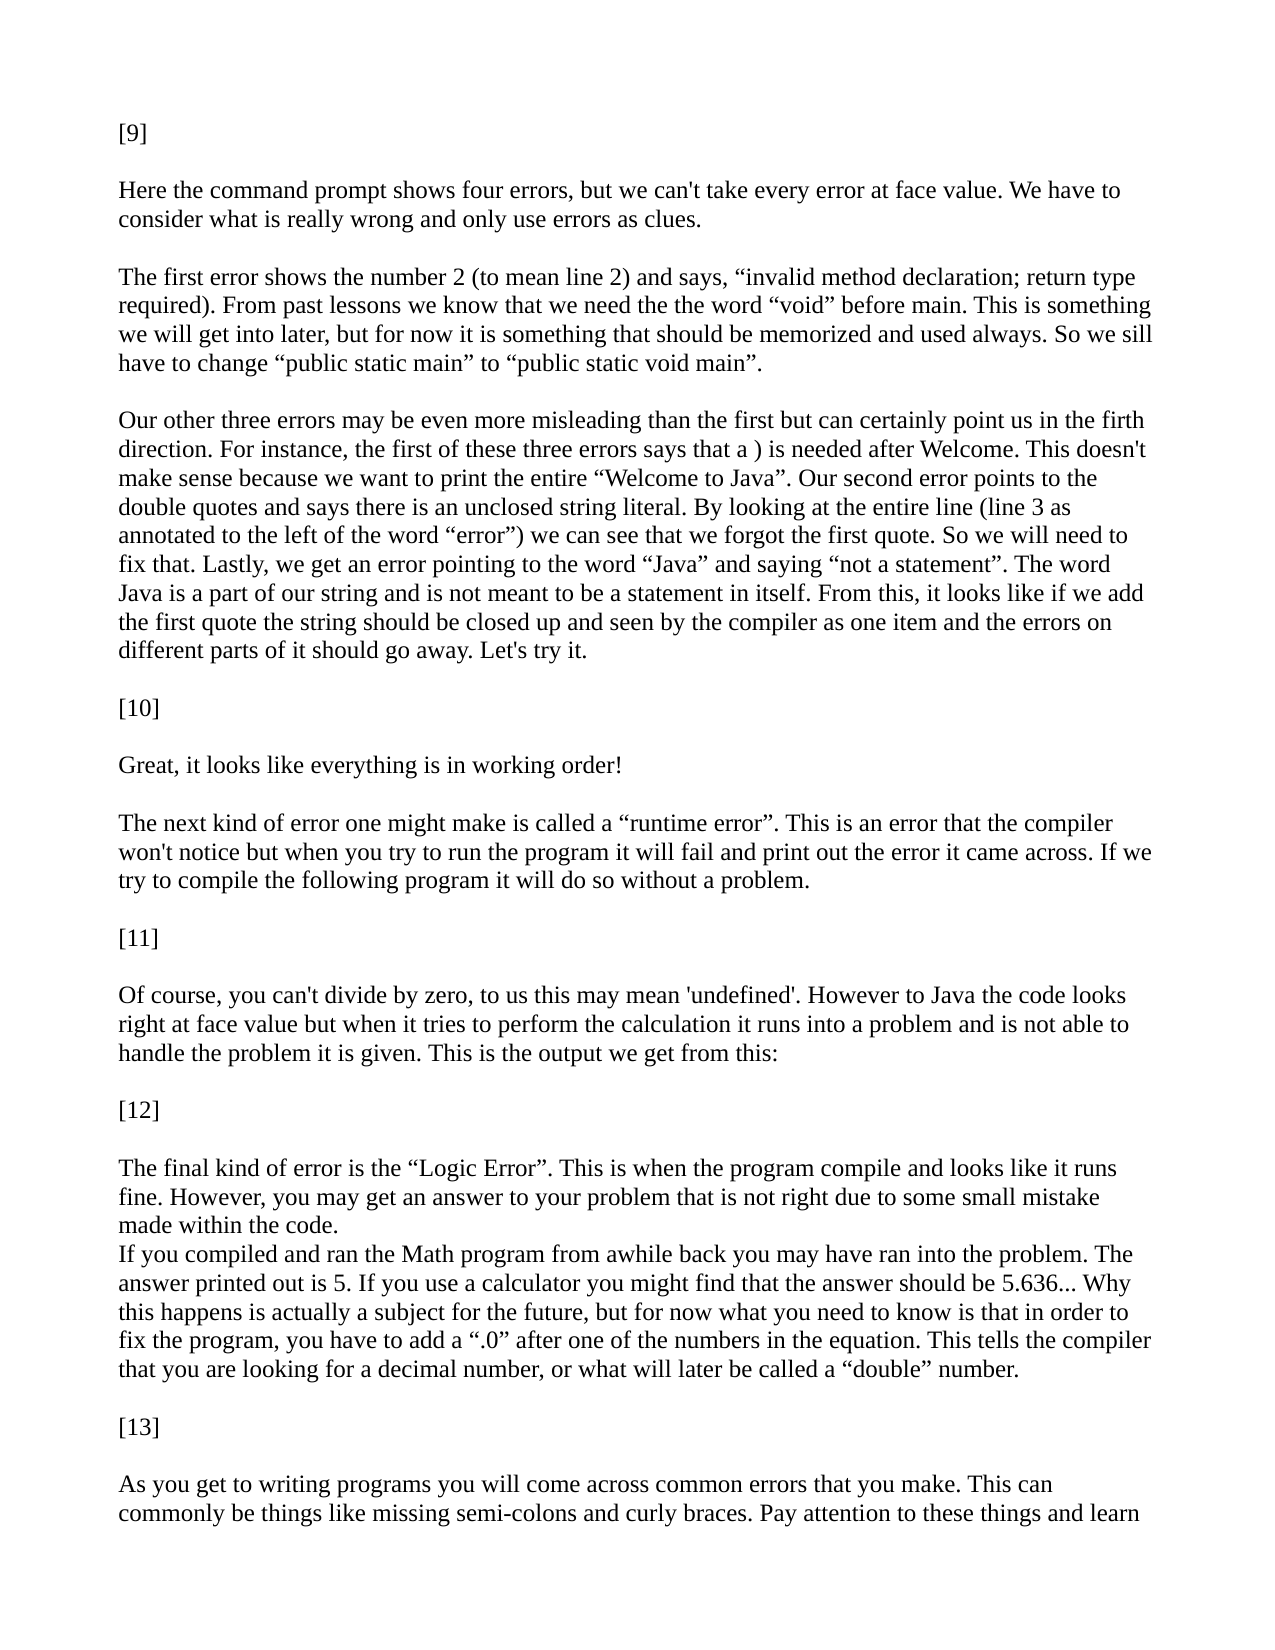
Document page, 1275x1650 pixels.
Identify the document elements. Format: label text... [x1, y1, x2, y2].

text [9] [118, 118, 1157, 147]
text [12] [118, 1096, 1157, 1124]
text [11] [118, 923, 1157, 952]
text Our other three errors may be even more misleading than the first but can certainly point us in the firth direction. For instance, the first of these three errors says that a ) is needed after Welcome. This doesn't make sense because we want to print the entire “Welcome to Java”. Our second error points to the double quotes and says there is an unclosed string literal. By looking at the entire line (line 3 as annotated to the left of the word “error”) we can see that we forgot the first quote. So we will need to fix that. Lastly, we get an error pointing to the word “Java” and saying “not a statement”. The word Java is a part of our string and is not meant to be a statement in itself. From this, it looks like if we add the first quote the string should be closed up and seen by the compiler as one item and the errors on different parts of it should go away. Let's try it. [118, 406, 1157, 664]
text [10] [118, 693, 1157, 722]
text As you get to writing programs you will come across common errors that you make. This can commonly be things like missing semi-colons and curly braces. Pay attention to these things and learn [118, 1469, 1157, 1527]
text [13] [118, 1412, 1157, 1441]
text The first error shows the number 2 (to mean line 2) and says, “invalid method declaration; return type required). From past lessons we know that we need the the word “void” before main. This is something we will get into later, but for now it is something that should be memorized and used always. So we sill have to change “public static main” to “public static void main”. [118, 262, 1157, 377]
text The final kind of error is the “Logic Error”. This is when the program compile and looks like it runs fine. However, you may get an answer to your problem that is not right due to some small mistake made within the code. [118, 1153, 1157, 1239]
text Of course, you can't divide by zero, to us this may mean 'undefined'. However to Java the code looks right at face value but when it tries to perform the calculation it runs into a problem and is not able to handle the problem it is given. This is the output we get from this: [118, 981, 1157, 1067]
text The next kind of error one might make is called a “runtime error”. This is an error that the compiler won't notice but when you try to run the program it will fail and print out the error it came across. If we try to compile the following program it will do so without a problem. [118, 808, 1157, 894]
text Great, it looks like everything is in working order! [118, 751, 1157, 779]
text Here the command prompt shows four errors, but we can't take every error at face value. We have to consider what is really wrong and only use errors as clues. [118, 176, 1157, 233]
text If you compiled and ran the Math program from awhile back you may have ran into the problem. The answer printed out is 5. If you use a calculator you might find that the answer should be 5.636... Why this happens is actually a subject for the future, but for now what you need to know is that in order to fix the program, you have to add a “.0” after one of the numbers in the equation. This tells the compiler that you are looking for a decimal number, or what will later be called a “double” number. [118, 1239, 1157, 1383]
